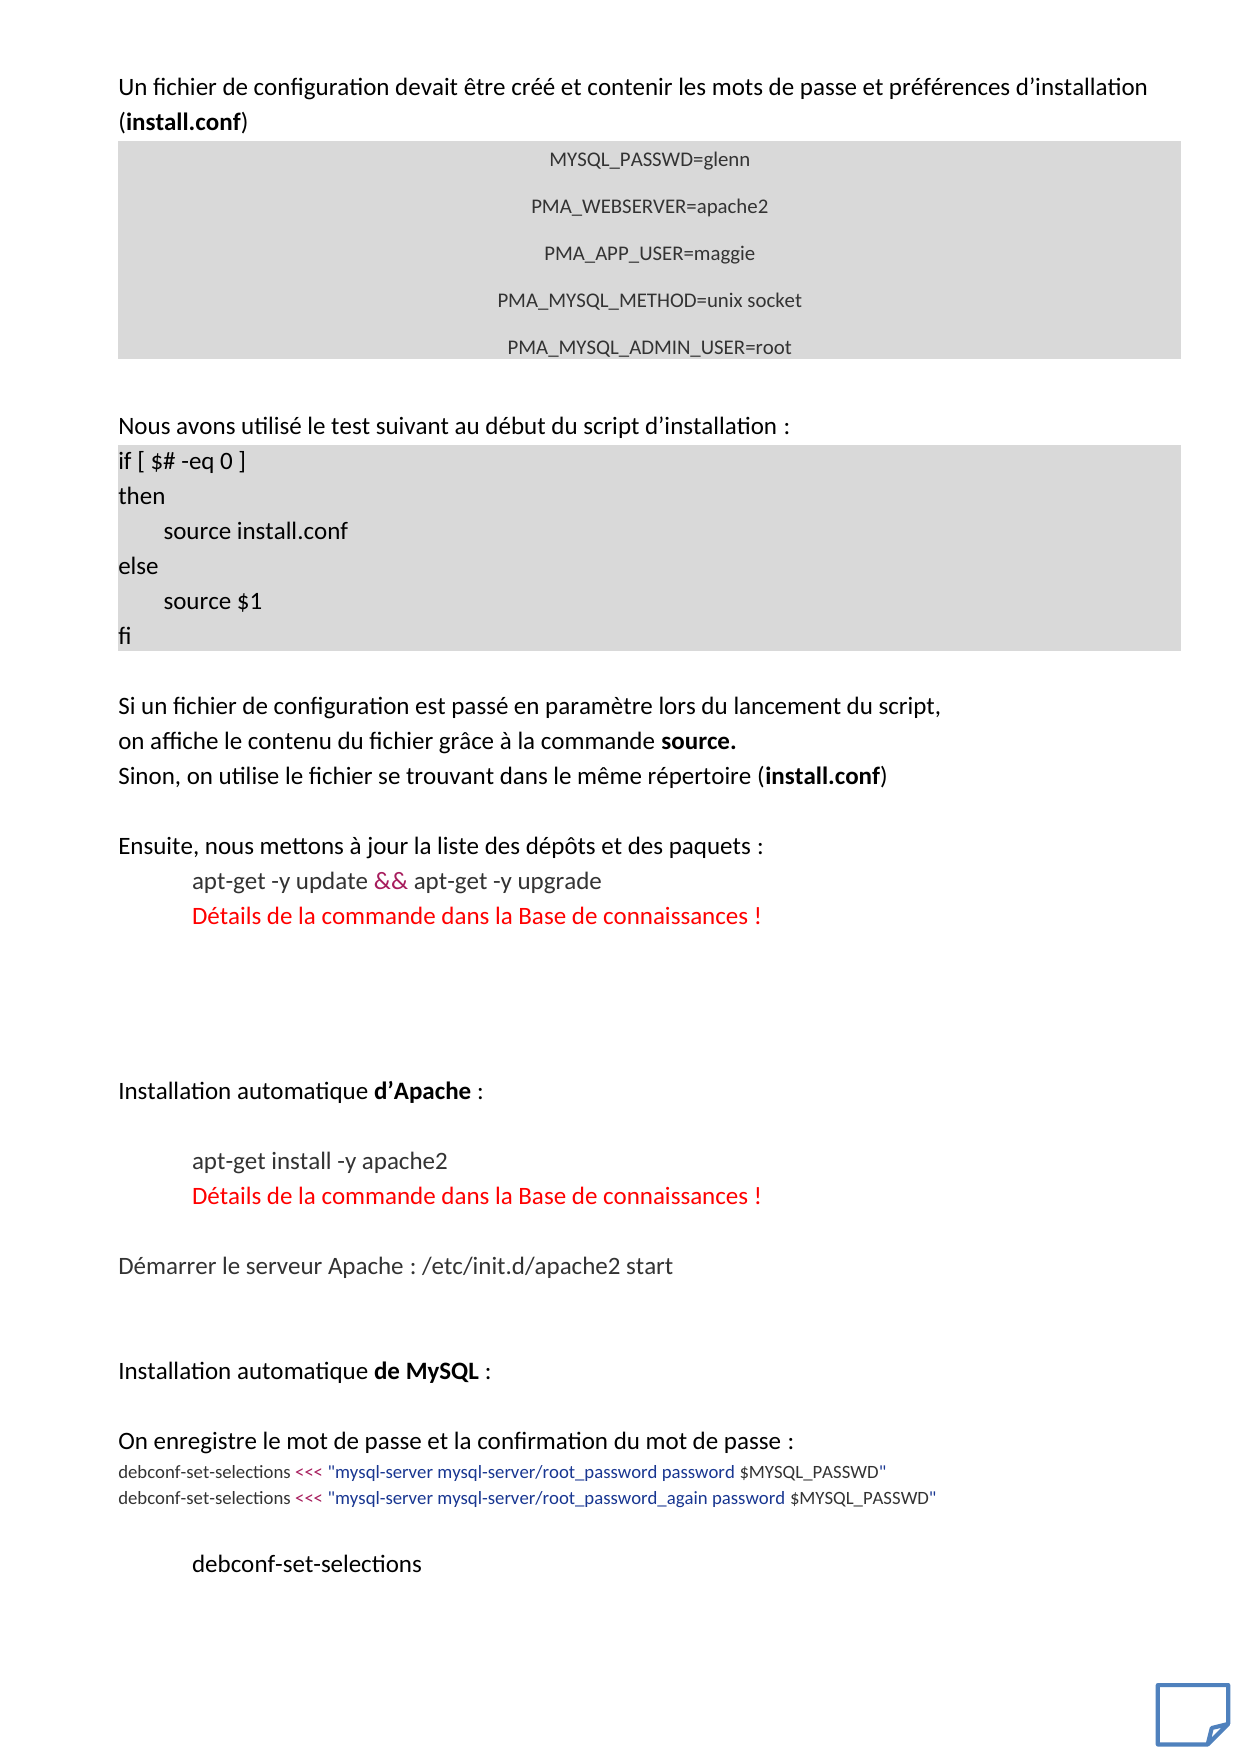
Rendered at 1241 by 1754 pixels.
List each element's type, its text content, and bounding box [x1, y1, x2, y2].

text Installation automatique de MySQL : [118, 1355, 1181, 1386]
text PMA_WEBSERVER=apache2 [118, 188, 1181, 219]
text source install.conf [118, 515, 1181, 546]
text source $1 [118, 585, 1181, 616]
text Si un fichier de configuration est passé en paramètre lors du lancement du script, [118, 690, 1181, 721]
text On enregistre le mot de passe et la confirmation du mot de passe : [118, 1425, 1181, 1456]
text PMA_MYSQL_ADMIN_USER=root [118, 328, 1181, 359]
text Ensuite, nous mettons à jour la liste des dépôts et des paquets : [118, 830, 1181, 861]
text Un fichier de configuration devait être créé et contenir les mots de passe et préférences d’installation (install.conf) [118, 71, 1181, 136]
text fi [118, 620, 1181, 651]
text debconf-set-selections <<< "mysql-server mysql-server/root_password password $MYSQL_PASSWD" [118, 1460, 1181, 1483]
text Détails de la commande dans la Base de connaissances ! [118, 900, 1181, 931]
text Démarrer le serveur Apache : /etc/init.d/apache2 start [118, 1250, 1181, 1281]
text debconf-set-selections <<< "mysql-server mysql-server/root_password_again password $MYSQL_PASSWD" [118, 1487, 1181, 1509]
text PMA_APP_USER=maggie [118, 234, 1181, 266]
text PMA_MYSQL_METHOD=unix socket [118, 281, 1181, 313]
text debconf-set-selections [177, 1548, 1181, 1578]
text on affiche le contenu du fichier grâce à la commande source. [118, 725, 1181, 756]
text else [118, 550, 1181, 581]
text Installation automatique d’Apache : [118, 1075, 1181, 1106]
text MYSQL_PASSWD=glenn [118, 141, 1181, 172]
text Nous avons utilisé le test suivant au début du script d’installation : [118, 410, 1181, 441]
text then [118, 480, 1181, 511]
text if [ $# -eq 0 ] [118, 445, 1181, 476]
text apt-get install -y apache2 [177, 1145, 1181, 1176]
text Sinon, on utilise le fichier se trouvant dans le même répertoire (install.conf) [118, 760, 1181, 791]
text Détails de la commande dans la Base de connaissances ! [118, 1180, 1181, 1211]
text apt-get -y update && apt-get -y upgrade [177, 865, 1181, 896]
